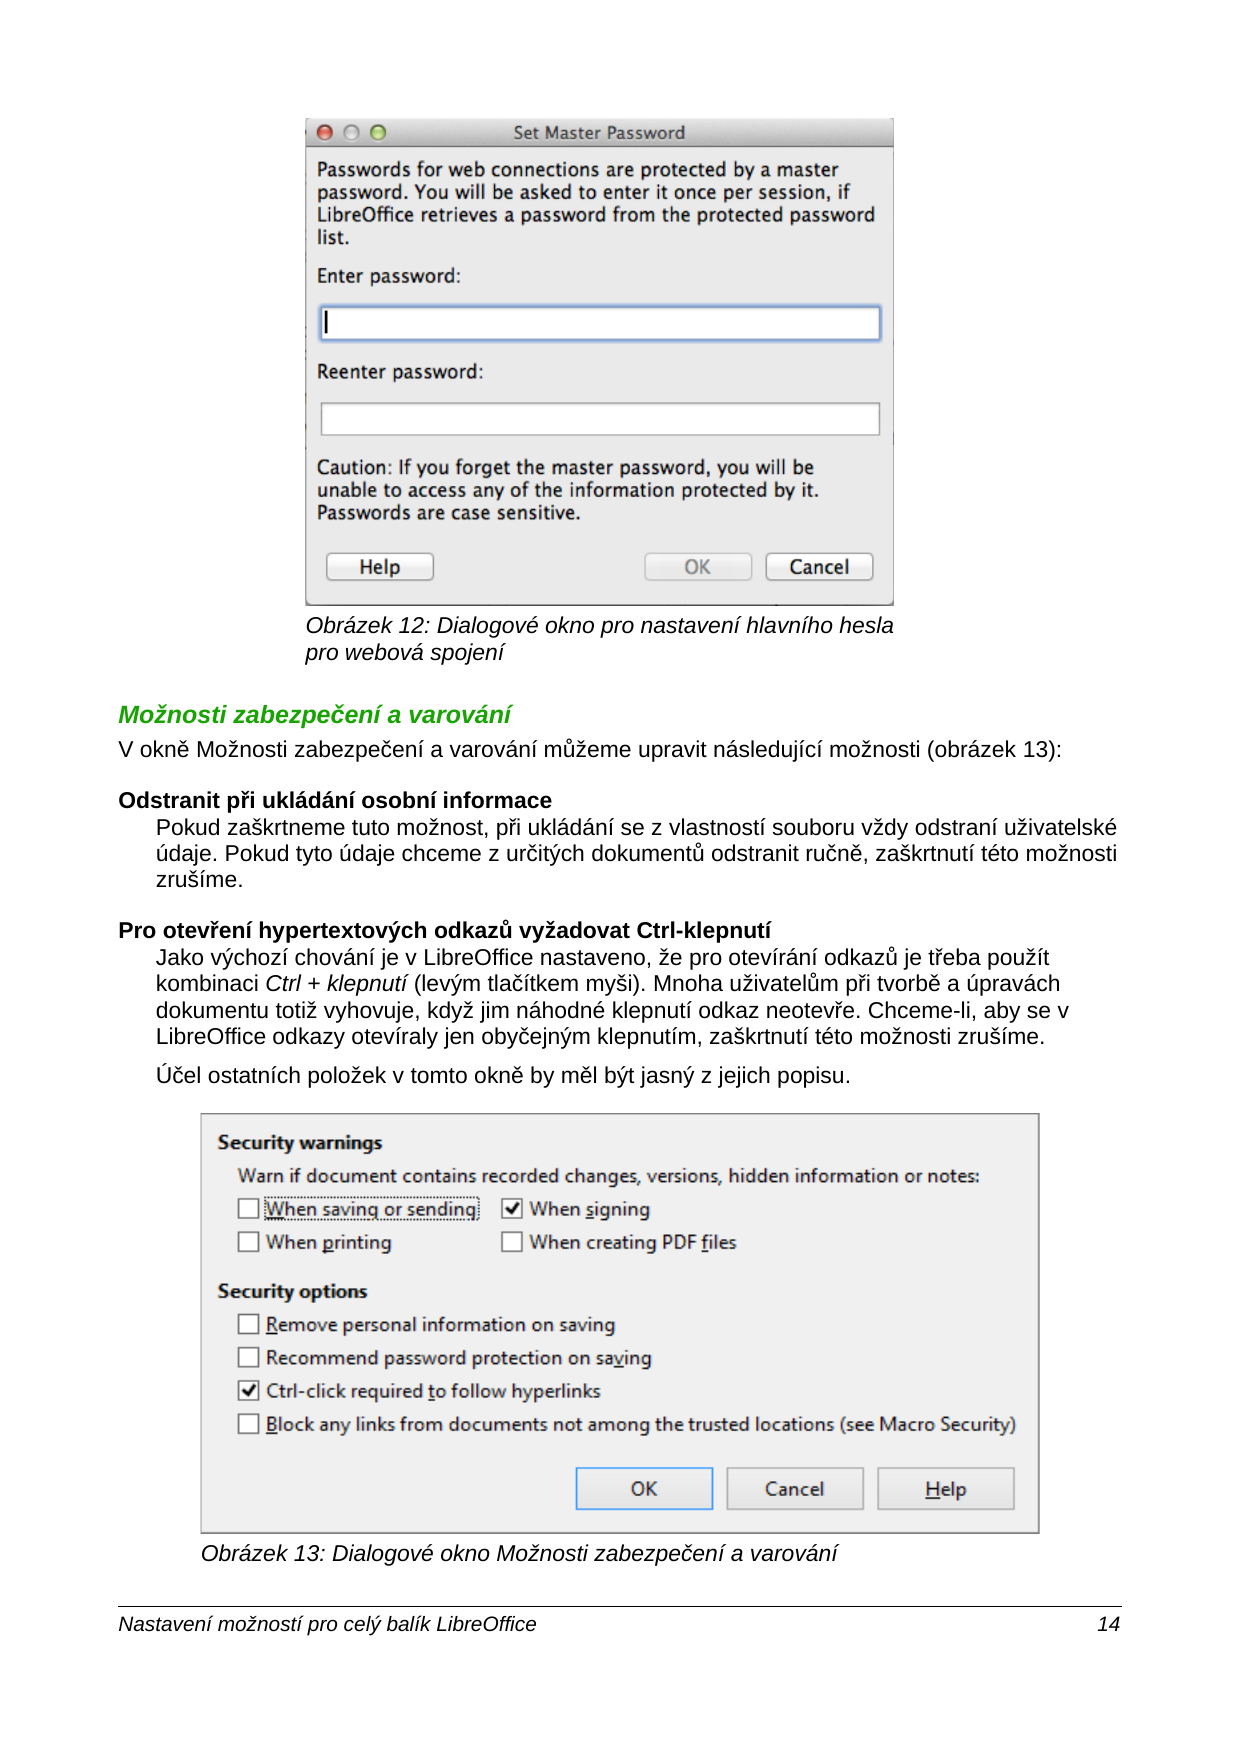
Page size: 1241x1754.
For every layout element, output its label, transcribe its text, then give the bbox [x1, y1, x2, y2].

text V okně Možnosti zabezpečení a varování můžeme upravit následující možnosti (obrázek 13): [118, 736, 1122, 762]
picture [200, 1113, 1040, 1534]
text Obrázek 12 : Dialogové okno pro nastavení hlavního hesla pro webová spojení [305, 612, 935, 665]
text Odstranit při ukládání osobní informace [118, 787, 1122, 813]
subtitle Možnosti zabezpečení a varování [118, 701, 1122, 729]
picture [305, 118, 894, 606]
text Pokud zaškrtneme tuto možnost, při ukládání se z vlastností souboru vždy odstraní uživatelské údaje. Pokud tyto údaje chceme z určitých dokumentů odstranit ručně, zaškrtnutí této možnosti zrušíme. [156, 813, 1122, 892]
text Účel ostatních položek v tomto okně by měl být jasný z jejich popisu. [156, 1062, 1122, 1088]
text Pro otevření hypertextových odkazů vyžadovat Ctrl-klepnutí [118, 917, 1122, 944]
text Obrázek 13 : Dialogové okno Možnosti zabezpečení a varování [201, 1539, 1040, 1566]
text Jako výchozí chování je v LibreOffice nastaveno, že pro otevírání odkazů je třeba použít kombinaci Ctrl + klepnutí (levým tlačítkem myši). Mnoha uživatelům při tvorbě a úpravách dokumentu totiž vyhovuje, když jim náhodné klepnutí odkaz neotevře. Chceme-li, aby se v LibreOffice odkazy otevíraly jen obyčejným klepnutím, zaškrtnutí této možnosti zrušíme. [156, 944, 1122, 1049]
